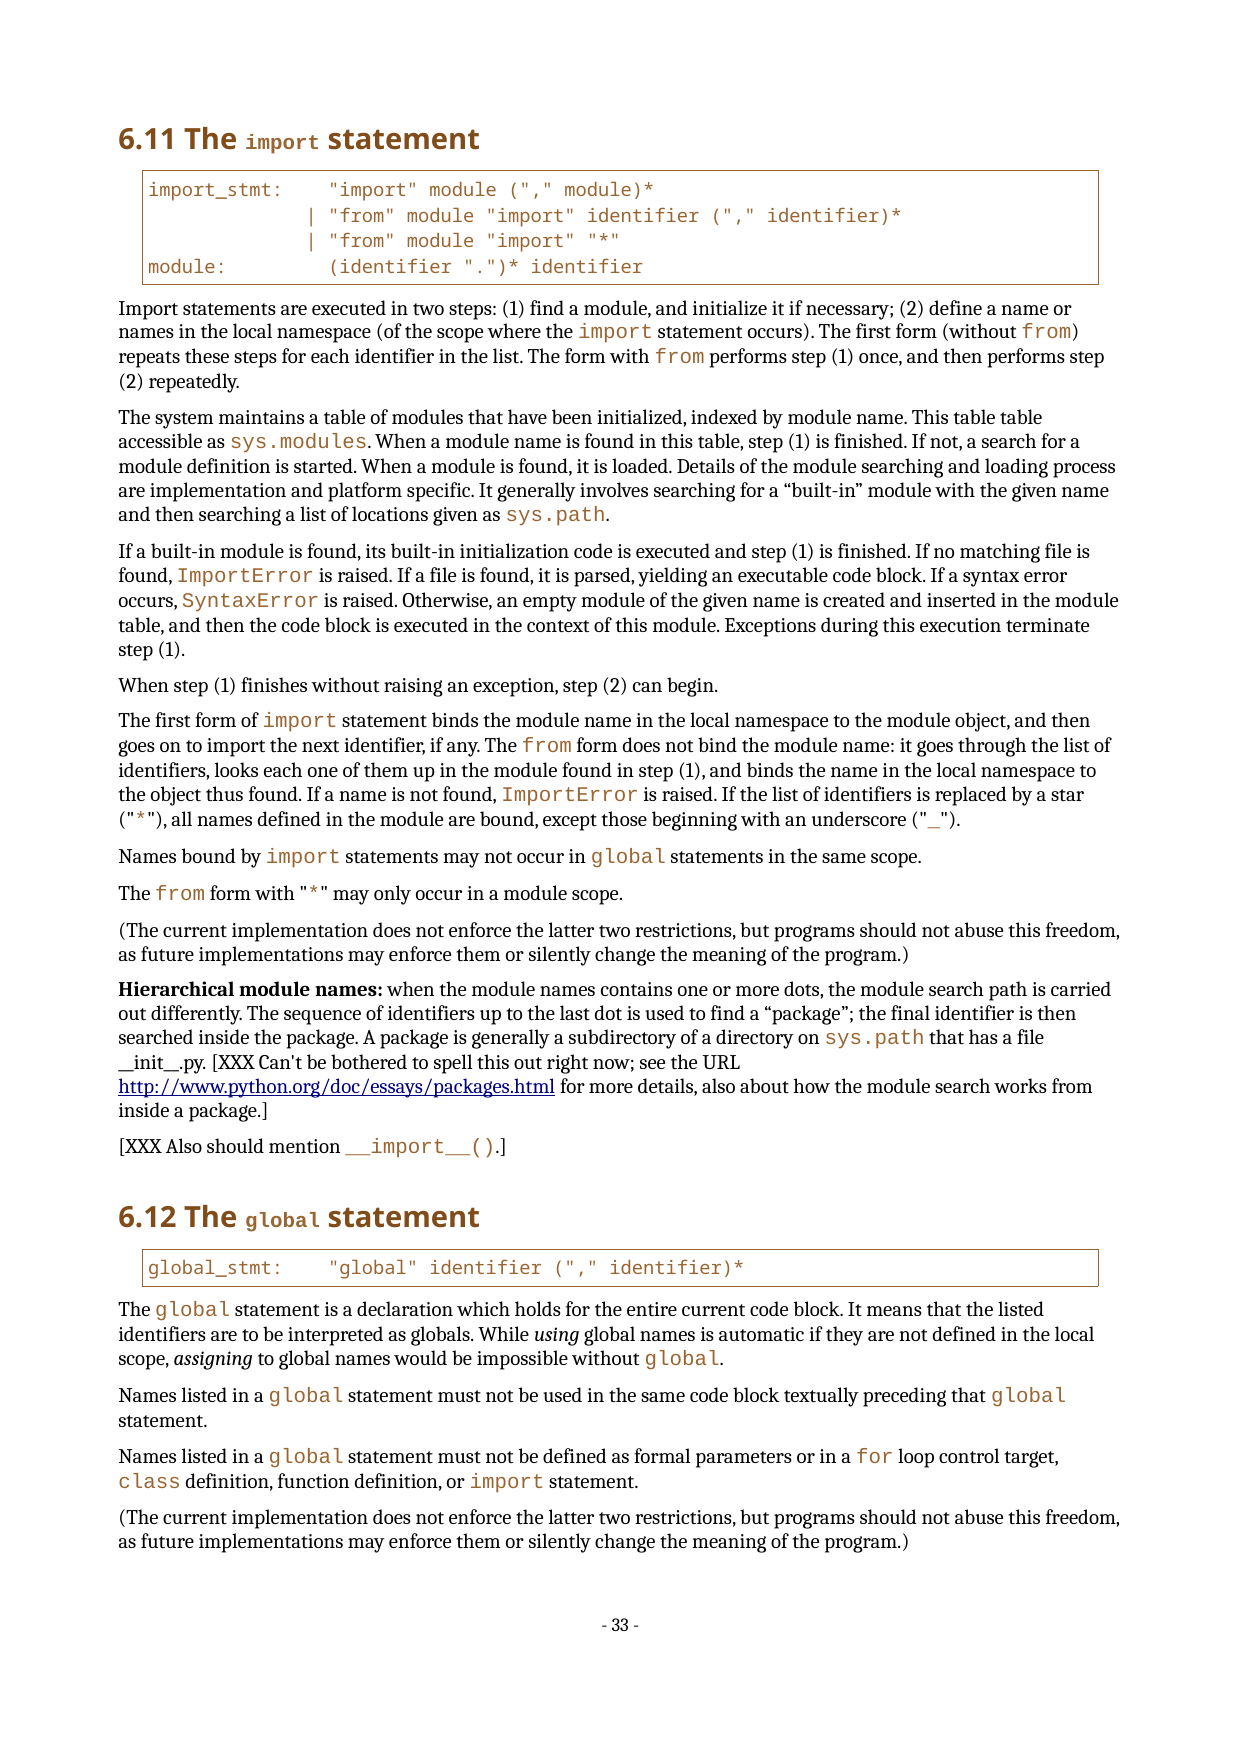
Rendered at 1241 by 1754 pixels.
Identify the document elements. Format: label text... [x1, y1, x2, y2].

text Names listed in a global statement must not be used in the same code block textually preceding that global statement. [118, 1383, 1122, 1432]
text | "from" module "import" identifier ("," identifier)* [143, 196, 1098, 221]
text When step (1) finishes without raising an exception, step (2) can begin. [118, 673, 1122, 697]
subtitle 6.11 The import statement [118, 118, 1122, 158]
text The system maintains a table of modules that have been initialized, indexed by module name. This table table accessible as sys.modules. When a module name is found in this table, step (1) is finished. If not, a search for a module definition is started. When a module is found, it is loaded. Details of the module searching and loading process are implementation and platform specific. It generally involves searching for a “built-in” module with the given name and then searching a list of locations given as sys.path. [118, 406, 1122, 528]
text Names bound by import statements may not occur in global statements in the same scope. [118, 845, 1122, 870]
subtitle 6.12 The global statement [118, 1196, 1122, 1236]
text global_stmt: "global" identifier ("," identifier)* [143, 1250, 1098, 1286]
text If a built-in module is found, its built-in initialization code is executed and step (1) is finished. If no matching file is found, ImportError is raised. If a file is found, it is parsed, yielding an executable code block. If a syntax error occurs, SyntaxError is raised. Otherwise, an empty module of the given name is created and inserted in the module table, and then the code block is executed in the context of this module. Exceptions during this execution terminate step (1). [118, 539, 1122, 661]
text | "from" module "import" "*" [143, 221, 1098, 247]
text Hierarchical module names: when the module names contains one or more dots, the module search path is carried out differently. The sequence of identifiers up to the last dot is used to find a “package”; the final identifier is then searched inside the package. A package is generally a subdirectory of a directory on sys.path that has a file __init__.py. [XXX Can't be bothered to spell this out right now; see the URL http://www.python.org/doc/essays/packages.html for more details, also about how the module search works from inside a package.] [118, 978, 1122, 1123]
text module: (identifier ".")* identifier [143, 247, 1098, 284]
text (The current implementation does not enforce the latter two restrictions, but programs should not abuse this freedom, as future implementations may enforce them or silently change the meaning of the program.) [118, 918, 1122, 966]
text Import statements are executed in two steps: (1) find a module, and initialize it if necessary; (2) define a name or names in the local namespace (of the scope where the import statement occurs). The first form (without from) repeats these steps for each identifier in the list. The form with from performs step (1) once, and then performs step (2) repeatedly. [118, 296, 1122, 394]
text The global statement is a declaration which holds for the entire current code block. It means that the listed identifiers are to be interpreted as globals. While using global names is automatic if they are not defined in the local scope, assigning to global names would be impossible without global. [118, 1298, 1122, 1372]
text Names listed in a global statement must not be defined as formal parameters or in a for loop control target, class definition, function definition, or import statement. [118, 1444, 1122, 1494]
text [XXX Also should mention __import__().] [118, 1134, 1122, 1159]
text The from form with "*" may only occur in a module scope. [118, 881, 1122, 906]
text (The current implementation does not enforce the latter two restrictions, but programs should not abuse this freedom, as future implementations may enforce them or silently change the meaning of the program.) [118, 1506, 1122, 1554]
text import_stmt: "import" module ("," module)* [143, 171, 1098, 196]
text The first form of import statement binds the module name in the local namespace to the module object, and then goes on to import the next identifier, if any. The from form does not bind the module name: it goes through the list of identifiers, looks each one of them up in the module found in step (1), and binds the name in the local namespace to the object thus found. If a name is not found, ImportError is raised. If the list of identifiers is replaced by a star ("*"), all names defined in the module are bound, except those beginning with an underscore ("_"). [118, 709, 1122, 833]
